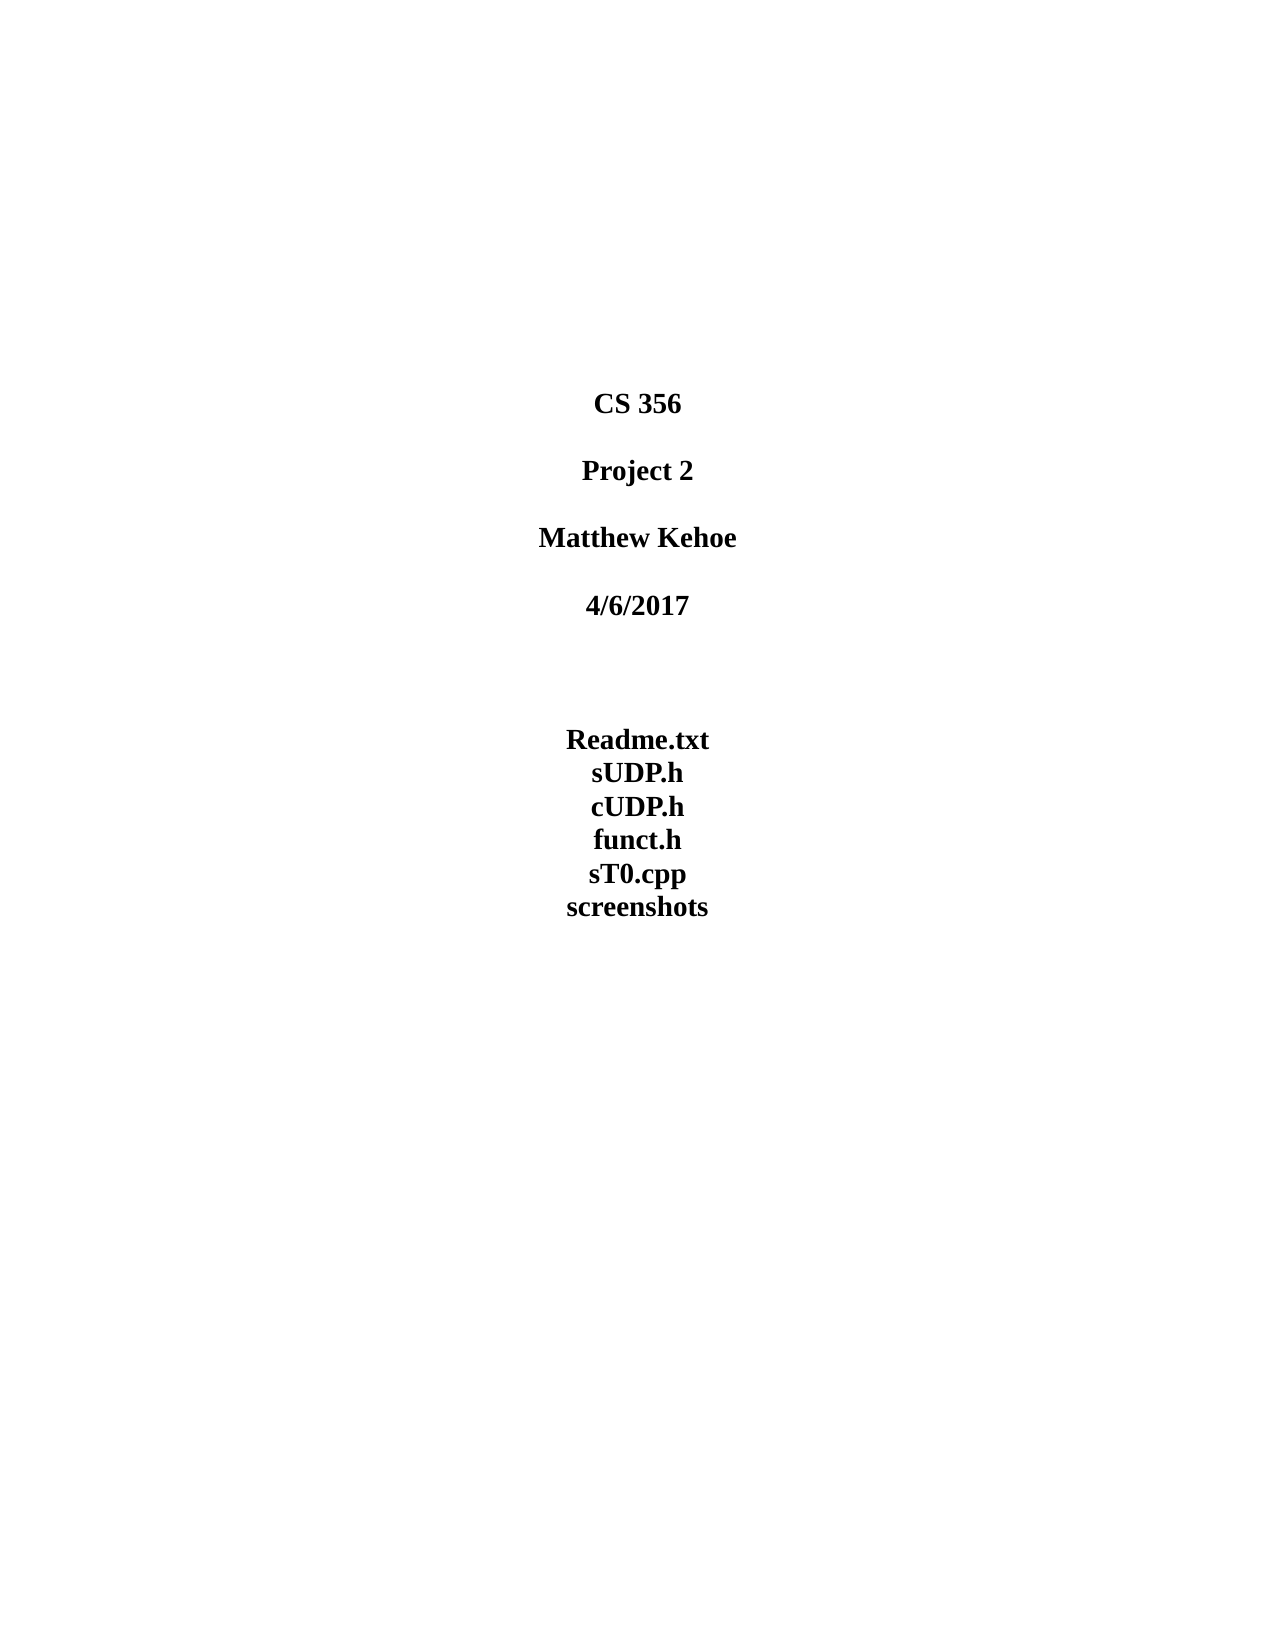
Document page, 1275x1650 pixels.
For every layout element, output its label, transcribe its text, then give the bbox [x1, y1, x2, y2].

text Matthew Kehoe [118, 521, 1157, 554]
text sT0.cpp [118, 856, 1157, 889]
text Project 2 [118, 453, 1157, 487]
text 4/6/2017 [118, 588, 1157, 621]
text Readme.txt [118, 722, 1157, 755]
text CS 356 [118, 386, 1157, 420]
text screenshots [118, 889, 1157, 923]
text funct.h [118, 822, 1157, 856]
text cUDP.h [118, 789, 1157, 822]
text sUDP.h [118, 755, 1157, 789]
